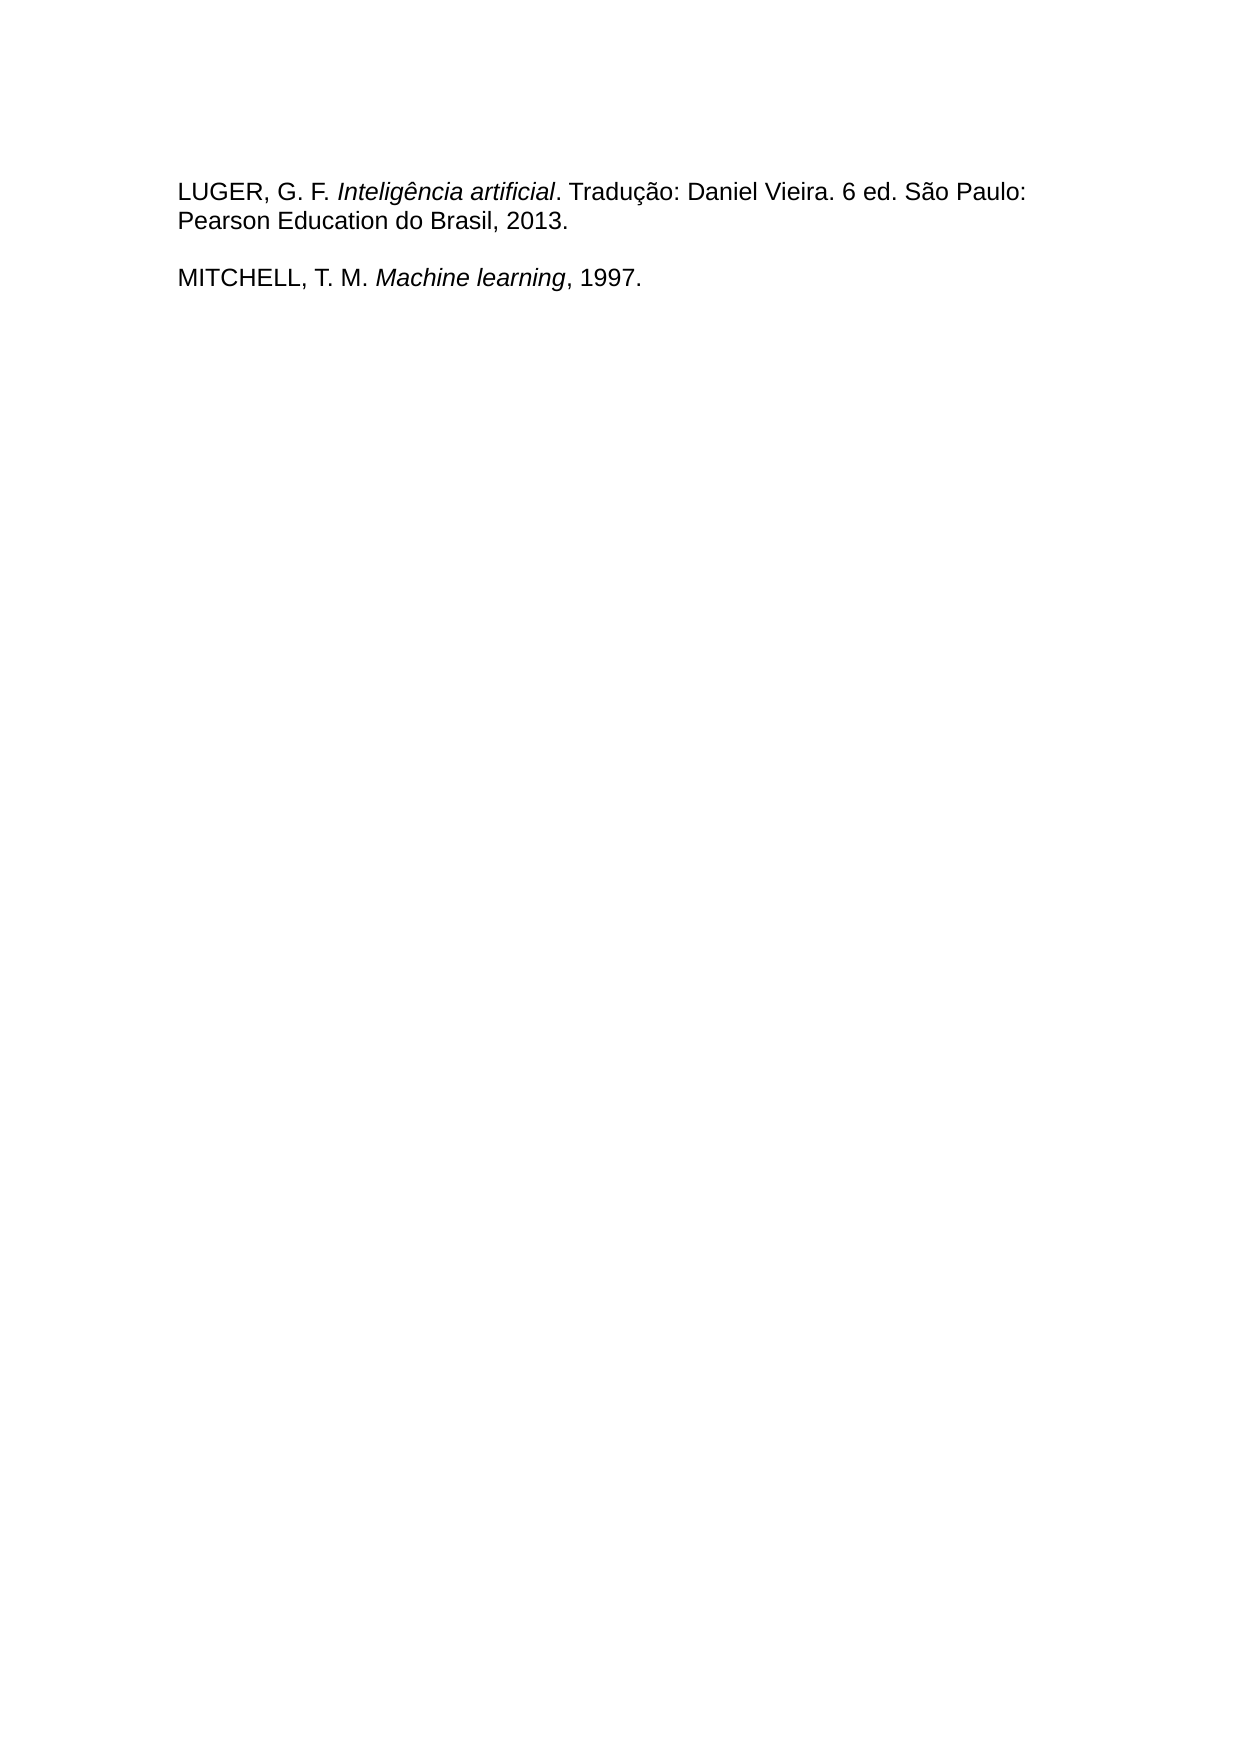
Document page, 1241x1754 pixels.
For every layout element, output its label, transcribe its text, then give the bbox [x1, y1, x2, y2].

text MITCHELL, T. M. Machine learning, 1997. [177, 263, 1122, 292]
text LUGER, G. F. Inteligência artificial. Tradução: Daniel Vieira. 6 ed. São Paulo: Pearson Education do Brasil, 2013. [177, 177, 1122, 235]
